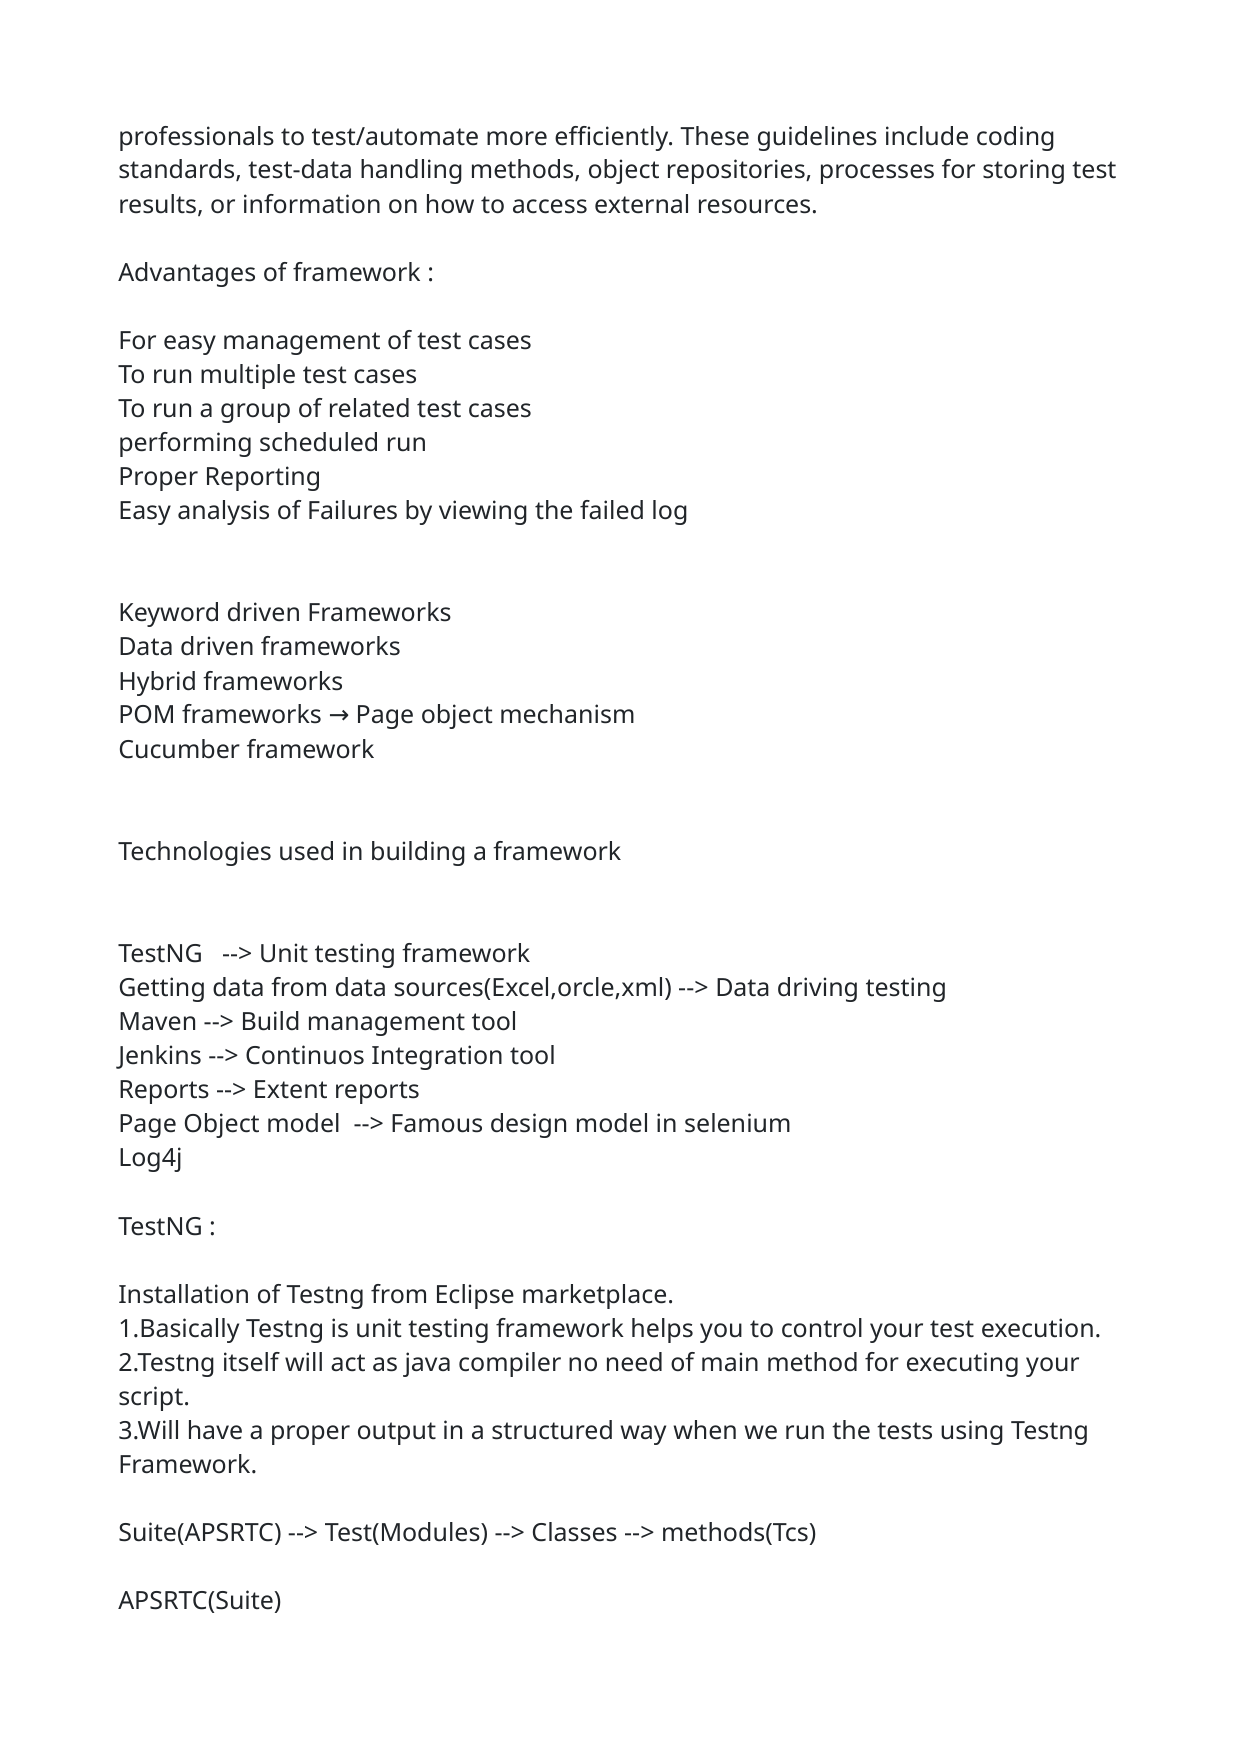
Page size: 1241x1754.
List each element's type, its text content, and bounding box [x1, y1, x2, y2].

text Technologies used in building a framework [118, 833, 1122, 867]
text Page Object model --> Famous design model in selenium [118, 1106, 1122, 1140]
text 2.Testng itself will act as java compiler no need of main method for executing your script. [118, 1344, 1122, 1412]
text Advantages of framework : [118, 254, 1122, 288]
text Getting data from data sources(Excel,orcle,xml) --> Data driving testing [118, 970, 1122, 1004]
text Hybrid frameworks [118, 663, 1122, 697]
text Cucumber framework [118, 731, 1122, 765]
text Proper Reporting [118, 459, 1122, 493]
text To run a group of related test cases [118, 391, 1122, 425]
text Data driven frameworks [118, 629, 1122, 663]
text Suite(APSRTC) --> Test(Modules) --> Classes --> methods(Tcs) [118, 1515, 1122, 1549]
text Easy analysis of Failures by viewing the failed log [118, 493, 1122, 527]
text Installation of Testng from Eclipse marketplace. [118, 1276, 1122, 1310]
text TestNG --> Unit testing framework [118, 936, 1122, 970]
text To run multiple test cases [118, 357, 1122, 391]
text Maven --> Build management tool [118, 1004, 1122, 1038]
text Keyword driven Frameworks [118, 595, 1122, 629]
text Log4j [118, 1140, 1122, 1174]
text performing scheduled run [118, 425, 1122, 459]
text For easy management of test cases [118, 322, 1122, 357]
text APSRTC(Suite) [118, 1583, 1122, 1617]
text TestNG : [118, 1208, 1122, 1242]
text Reports --> Extent reports [118, 1072, 1122, 1106]
text professionals to test/automate more efficiently. These guidelines include coding standards, test-data handling methods, object repositories, processes for storing test results, or information on how to access external resources. [118, 118, 1122, 220]
text 1.Basically Testng is unit testing framework helps you to control your test execution. [118, 1310, 1122, 1344]
text 3.Will have a proper output in a structured way when we run the tests using Testng Framework. [118, 1412, 1122, 1481]
text POM frameworks → Page object mechanism [118, 697, 1122, 731]
text Jenkins --> Continuos Integration tool [118, 1038, 1122, 1072]
